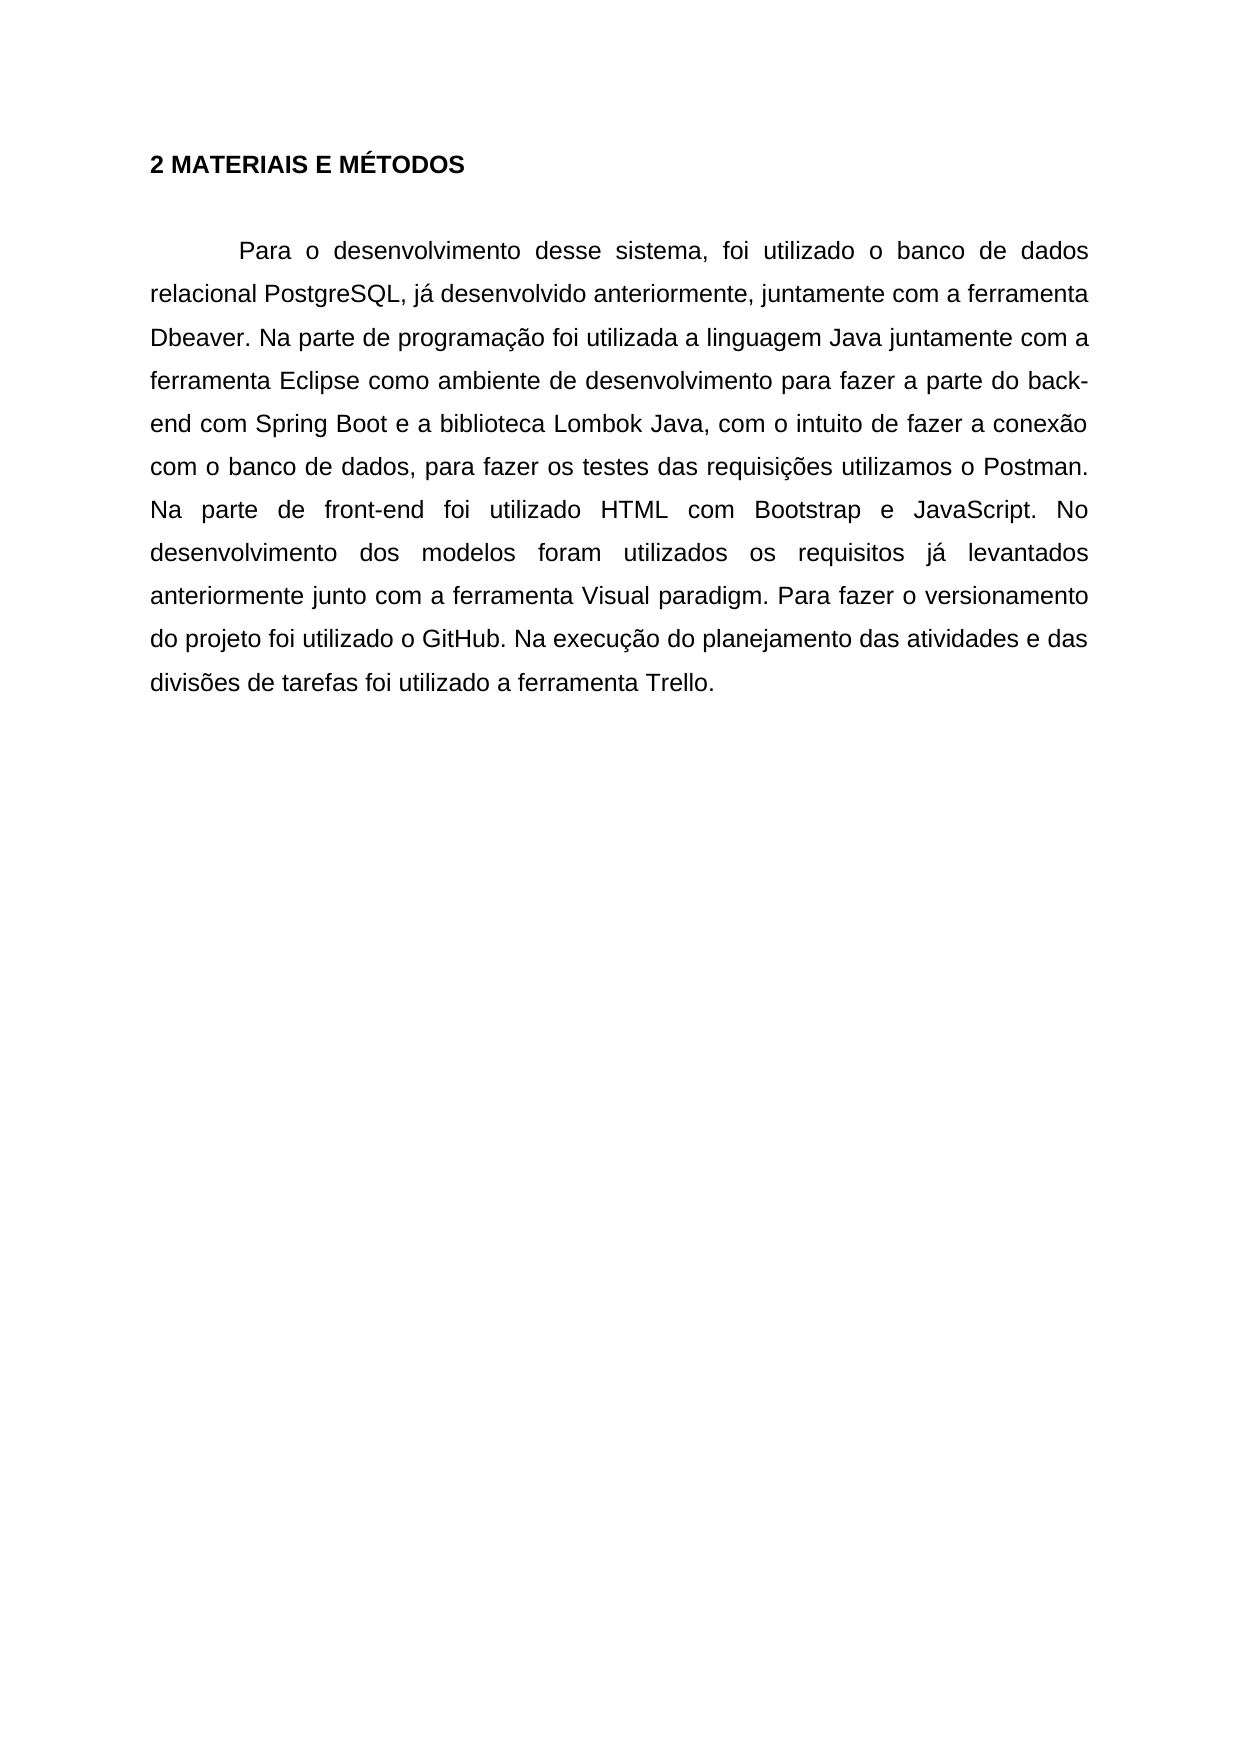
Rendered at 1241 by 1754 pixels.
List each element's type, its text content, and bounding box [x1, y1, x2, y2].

text 2 MATERIAIS E MÉTODOS [150, 150, 1090, 179]
text Para o desenvolvimento desse sistema, foi utilizado o banco de dados relacional PostgreSQL, já desenvolvido anteriormente, juntamente com a ferramenta Dbeaver. Na parte de programação foi utilizada a linguagem Java juntamente com a ferramenta Eclipse como ambiente de desenvolvimento para fazer a parte do back-end com Spring Boot e a biblioteca Lombok Java, com o intuito de fazer a conexão com o banco de dados, para fazer os testes das requisições utilizamos o Postman. Na parte de front-end foi utilizado HTML com Bootstrap e JavaScript. No desenvolvimento dos modelos foram utilizados os requisitos já levantados anteriormente junto com a ferramenta Visual paradigm. Para fazer o versionamento do projeto foi utilizado o GitHub. Na execução do planejamento das atividades e das divisões de tarefas foi utilizado a ferramenta Trello. [150, 236, 1090, 696]
